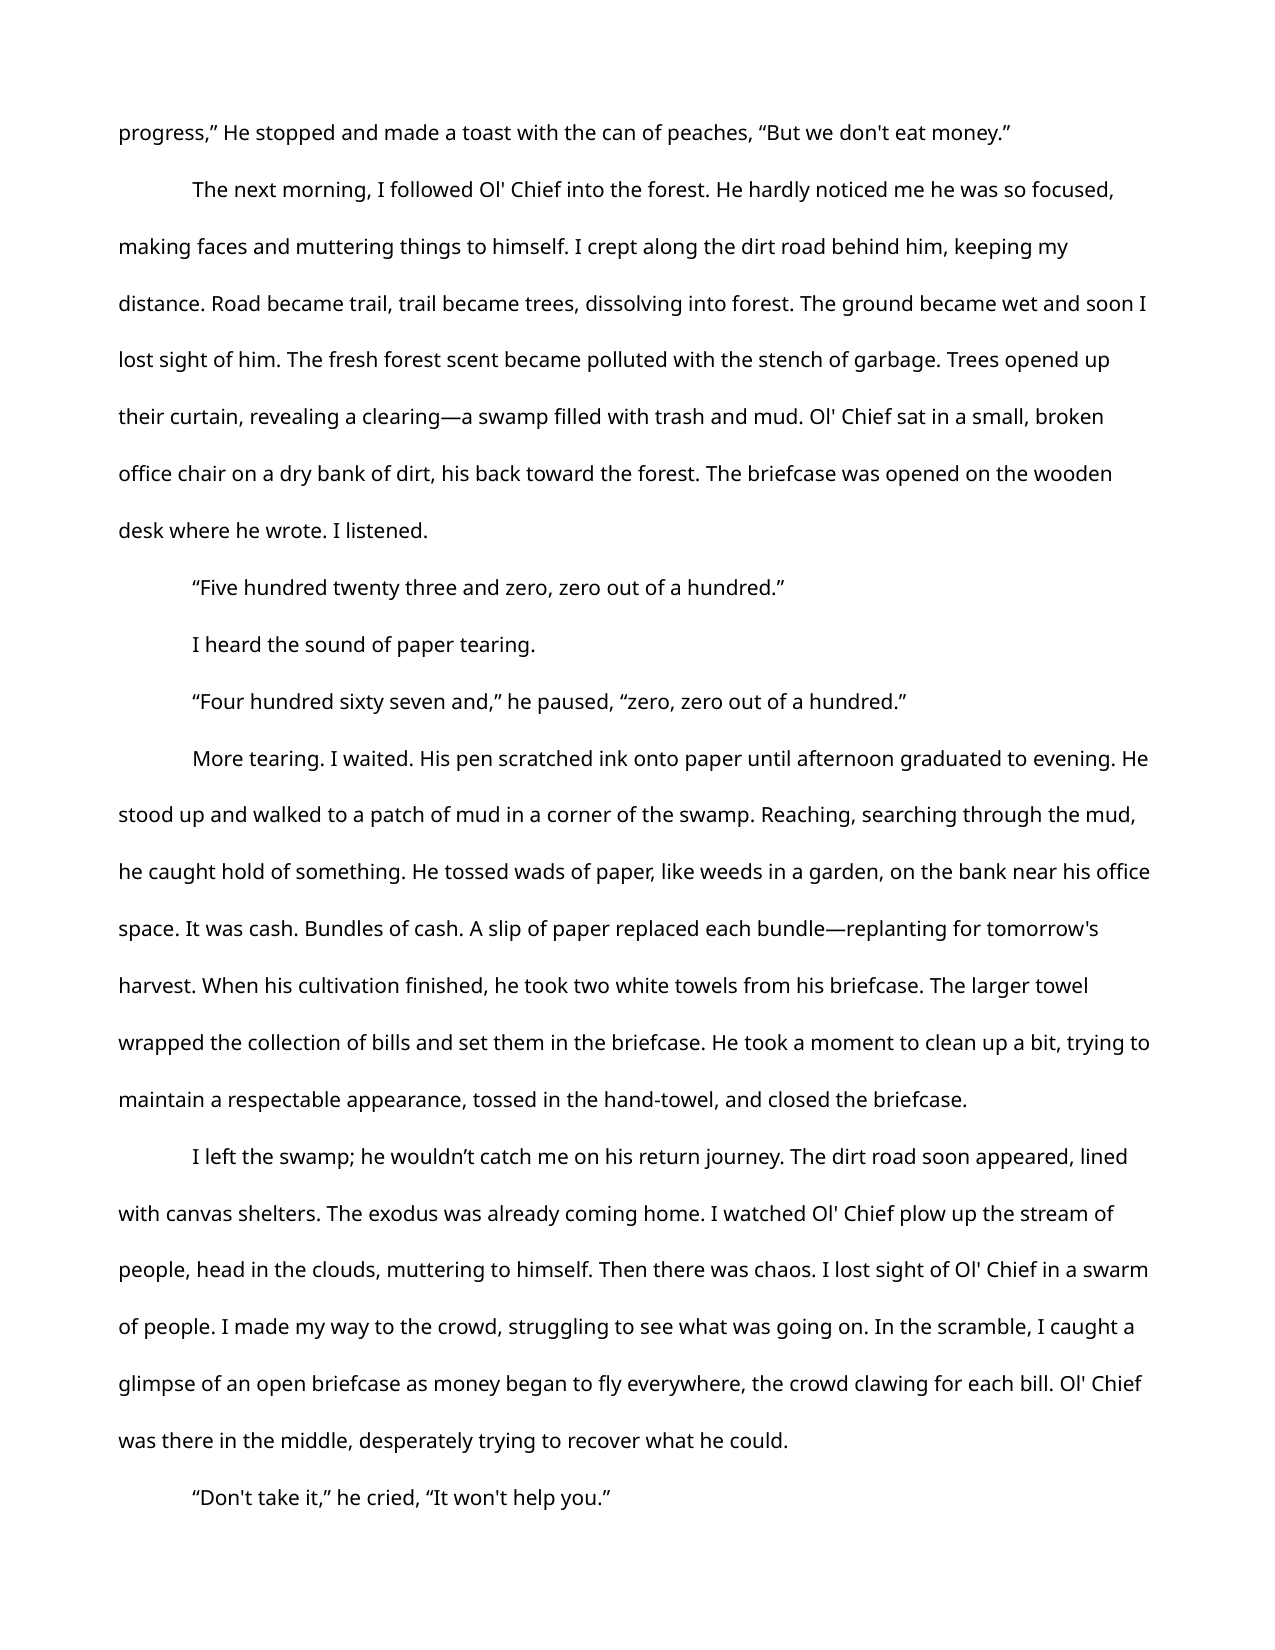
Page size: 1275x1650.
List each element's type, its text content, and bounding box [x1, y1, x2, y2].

text “Five hundred twenty three and zero, zero out of a hundred.” [118, 573, 1157, 602]
text “Don't take it,” he cried, “It won't help you.” [118, 1483, 1157, 1512]
text The next morning, I followed Ol' Chief into the forest. He hardly noticed me he was so focused, making faces and muttering things to himself. I crept along the dirt road behind him, keeping my distance. Road became trail, trail became trees, dissolving into forest. The ground became wet and soon I lost sight of him. The fresh forest scent became polluted with the stench of garbage. Trees opened up their curtain, revealing a clearing—a swamp filled with trash and mud. Ol' Chief sat in a small, broken office chair on a dry bank of dirt, his back toward the forest. The briefcase was opened on the wooden desk where he wrote. I listened. [118, 175, 1157, 545]
text More tearing. I waited. His pen scratched ink onto paper until afternoon graduated to evening. He stood up and walked to a patch of mud in a corner of the swamp. Reaching, searching through the mud, he caught hold of something. He tossed wads of paper, like weeds in a garden, on the bank near his office space. It was cash. Bundles of cash. A slip of paper replaced each bundle—replanting for tomorrow's harvest. When his cultivation finished, he took two white towels from his briefcase. The larger towel wrapped the collection of bills and set them in the briefcase. He took a moment to clean up a bit, trying to maintain a respectable appearance, tossed in the hand-towel, and closed the briefcase. [118, 744, 1157, 1113]
text I heard the sound of paper tearing. [118, 630, 1157, 658]
text “Four hundred sixty seven and,” he paused, “zero, zero out of a hundred.” [118, 687, 1157, 715]
text progress,” He stopped and made a toast with the can of peaches, “But we don't eat money.” [118, 118, 1157, 147]
text I left the swamp; he wouldn’t catch me on his return journey. The dirt road soon appeared, lined with canvas shelters. The exodus was already coming home. I watched Ol' Chief plow up the stream of people, head in the clouds, muttering to himself. Then there was chaos. I lost sight of Ol' Chief in a swarm of people. I made my way to the crowd, struggling to see what was going on. In the scramble, I caught a glimpse of an open briefcase as money began to fly everywhere, the crowd clawing for each bill. Ol' Chief was there in the middle, desperately trying to recover what he could. [118, 1142, 1157, 1455]
